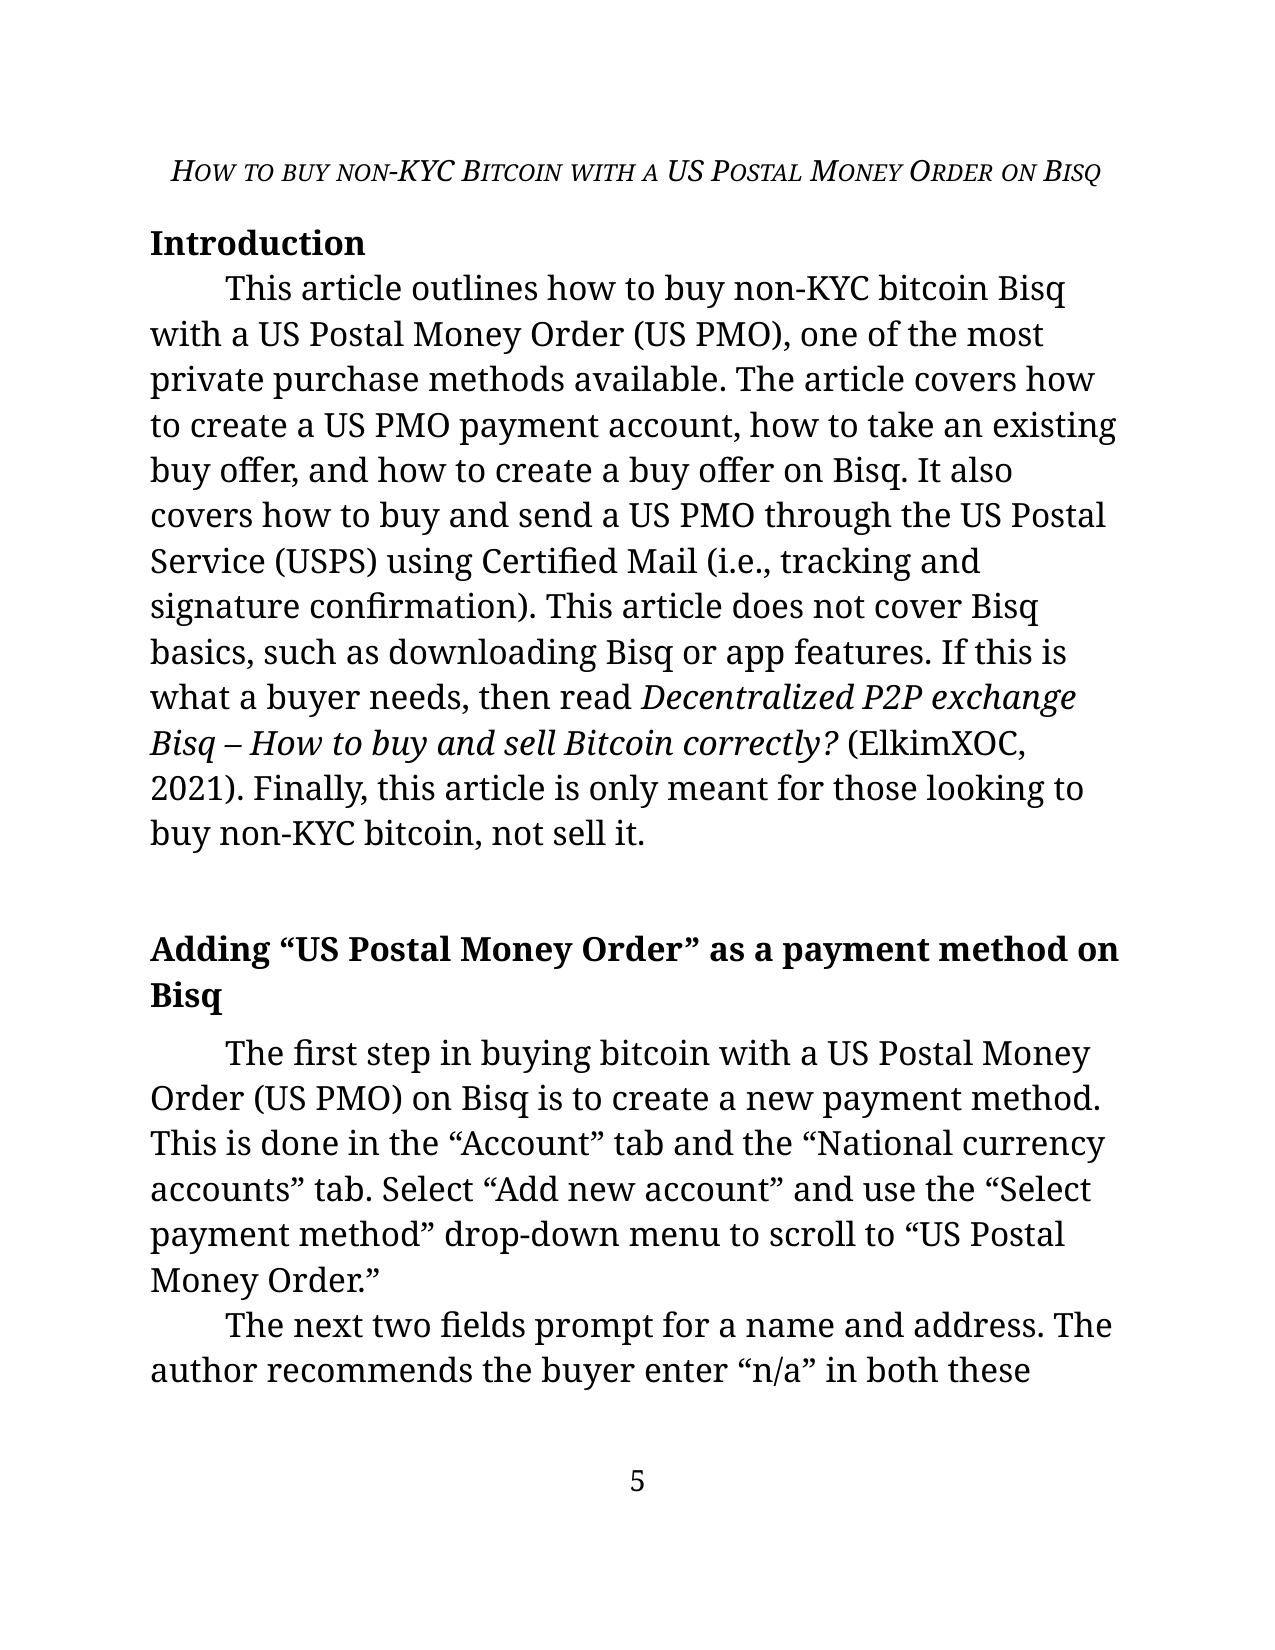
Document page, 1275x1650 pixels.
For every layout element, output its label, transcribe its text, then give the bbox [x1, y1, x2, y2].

subtitle Adding “US Postal Money Order” as a payment method on Bisq [150, 926, 1125, 1017]
text The next two fields prompt for a name and address. The author recommends the buyer enter “n/a” in both these [150, 1302, 1125, 1393]
subtitle Introduction [150, 220, 1125, 265]
text The first step in buying bitcoin with a US Postal Money Order (US PMO) on Bisq is to create a new payment method. This is done in the “Account” tab and the “National currency accounts” tab. Select “Add new account” and use the “Select payment method” drop-down menu to scroll to “US Postal Money Order.” [150, 1029, 1125, 1302]
text This article outlines how to buy non-KYC bitcoin Bisq with a US Postal Money Order (US PMO), one of the most private purchase methods available. The article covers how to create a US PMO payment account, how to take an existing buy offer, and how to create a buy offer on Bisq. It also covers how to buy and send a US PMO through the US Postal Service (USPS) using Certified Mail (i.e., tracking and signature confirmation). This article does not cover Bisq basics, such as downloading Bisq or app features. If this is what a buyer needs, then read Decentralized P2P exchange Bisq – How to buy and sell Bitcoin correctly? (ElkimXOC, 2021). Finally, this article is only meant for those looking to buy non-KYC bitcoin, not sell it. [150, 265, 1125, 856]
